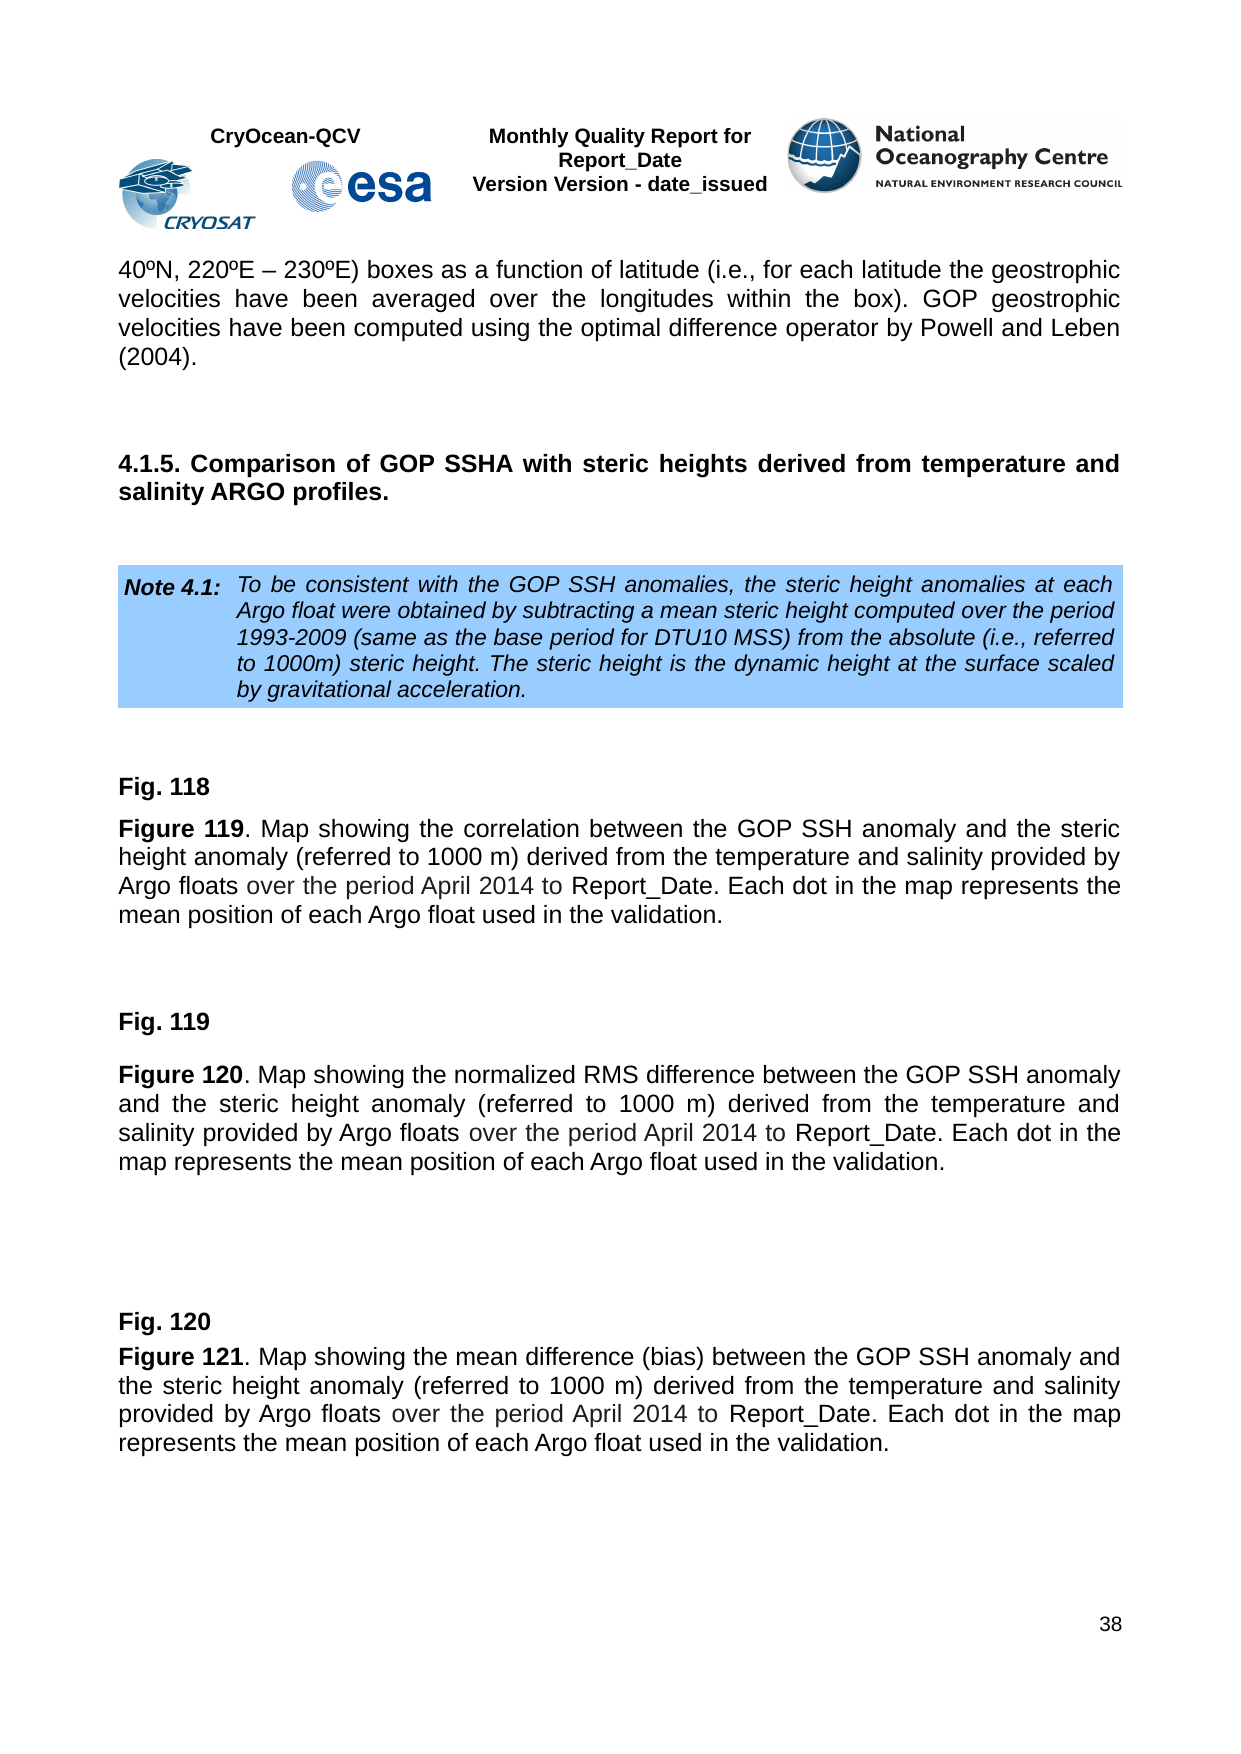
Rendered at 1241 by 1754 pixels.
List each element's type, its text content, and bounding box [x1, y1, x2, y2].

text 40ºN, 220ºE – 230ºE) boxes as a function of latitude (i.e., for each latitude the geostrophic velocities have been averaged over the longitudes within the box). GOP geostrophic velocities have been computed using the optimal difference operator by Powell and Leben (2004). [118, 255, 1122, 370]
text Fig. 119 [118, 1007, 1122, 1036]
table_header Note 4.1: [118, 565, 231, 708]
text Fig. 118 [118, 772, 1122, 801]
text Figure 120. Map showing the normalized RMS difference between the GOP SSH anomaly and the steric height anomaly (referred to 1000 m) derived from the temperature and salinity provided by Argo floats over the period April 2014 to Report_Date. Each dot in the map represents the mean position of each Argo float used in the validation. [118, 1060, 1122, 1175]
picture [118, 159, 256, 229]
table_header To be consistent with the GOP SSH anomalies, the steric height anomalies at each Argo float were obtained by subtracting a mean steric height computed over the period 1993-2009 (same as the base period for DTU10 MSS) from the absolute (i.e., referred to 1000m) steric height. The steric height is the dynamic height at the surface scaled by gravitational acceleration. [231, 565, 1123, 708]
text Fig. 120 [118, 1307, 1122, 1336]
picture [291, 159, 432, 212]
text Figure 119. Map showing the correlation between the GOP SSH anomaly and the steric height anomaly (referred to 1000 m) derived from the temperature and salinity provided by Argo floats over the period April 2014 to Report_Date. Each dot in the map represents the mean position of each Argo float used in the validation. [118, 813, 1122, 928]
text 4.1.5. Comparison of GOP SSHA with steric heights derived from temperature and salinity ARGO profiles. [118, 449, 1122, 506]
text Figure 121. Map showing the mean difference (bias) between the GOP SSH anomaly and the steric height anomaly (referred to 1000 m) derived from the temperature and salinity provided by Argo floats over the period April 2014 to Report_Date. Each dot in the map represents the mean position of each Argo float used in the validation. [118, 1342, 1122, 1457]
picture [787, 118, 1123, 193]
